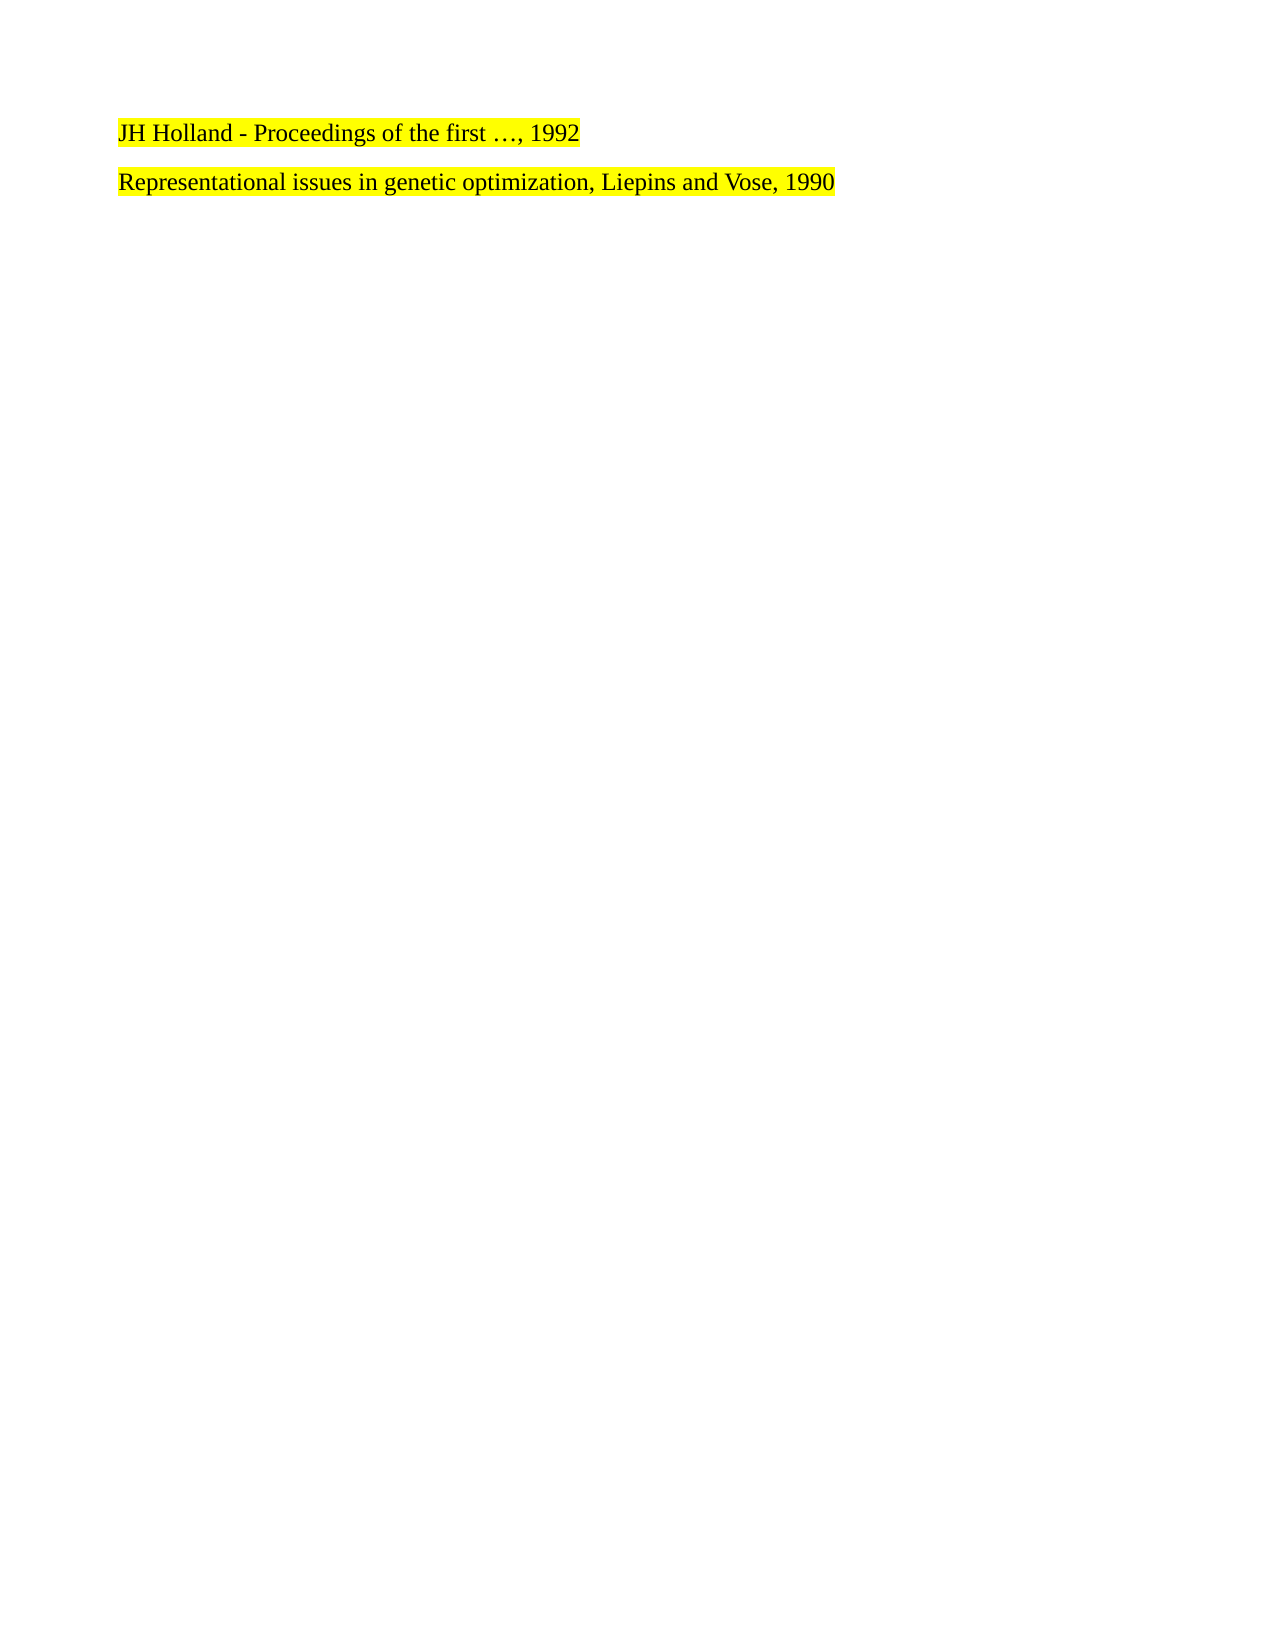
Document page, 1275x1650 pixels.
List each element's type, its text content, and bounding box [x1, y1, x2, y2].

text JH Holland - Proceedings of the first …, 1992 [118, 118, 1157, 147]
text Representational issues in genetic optimization, Liepins and Vose, 1990 [118, 167, 1157, 196]
